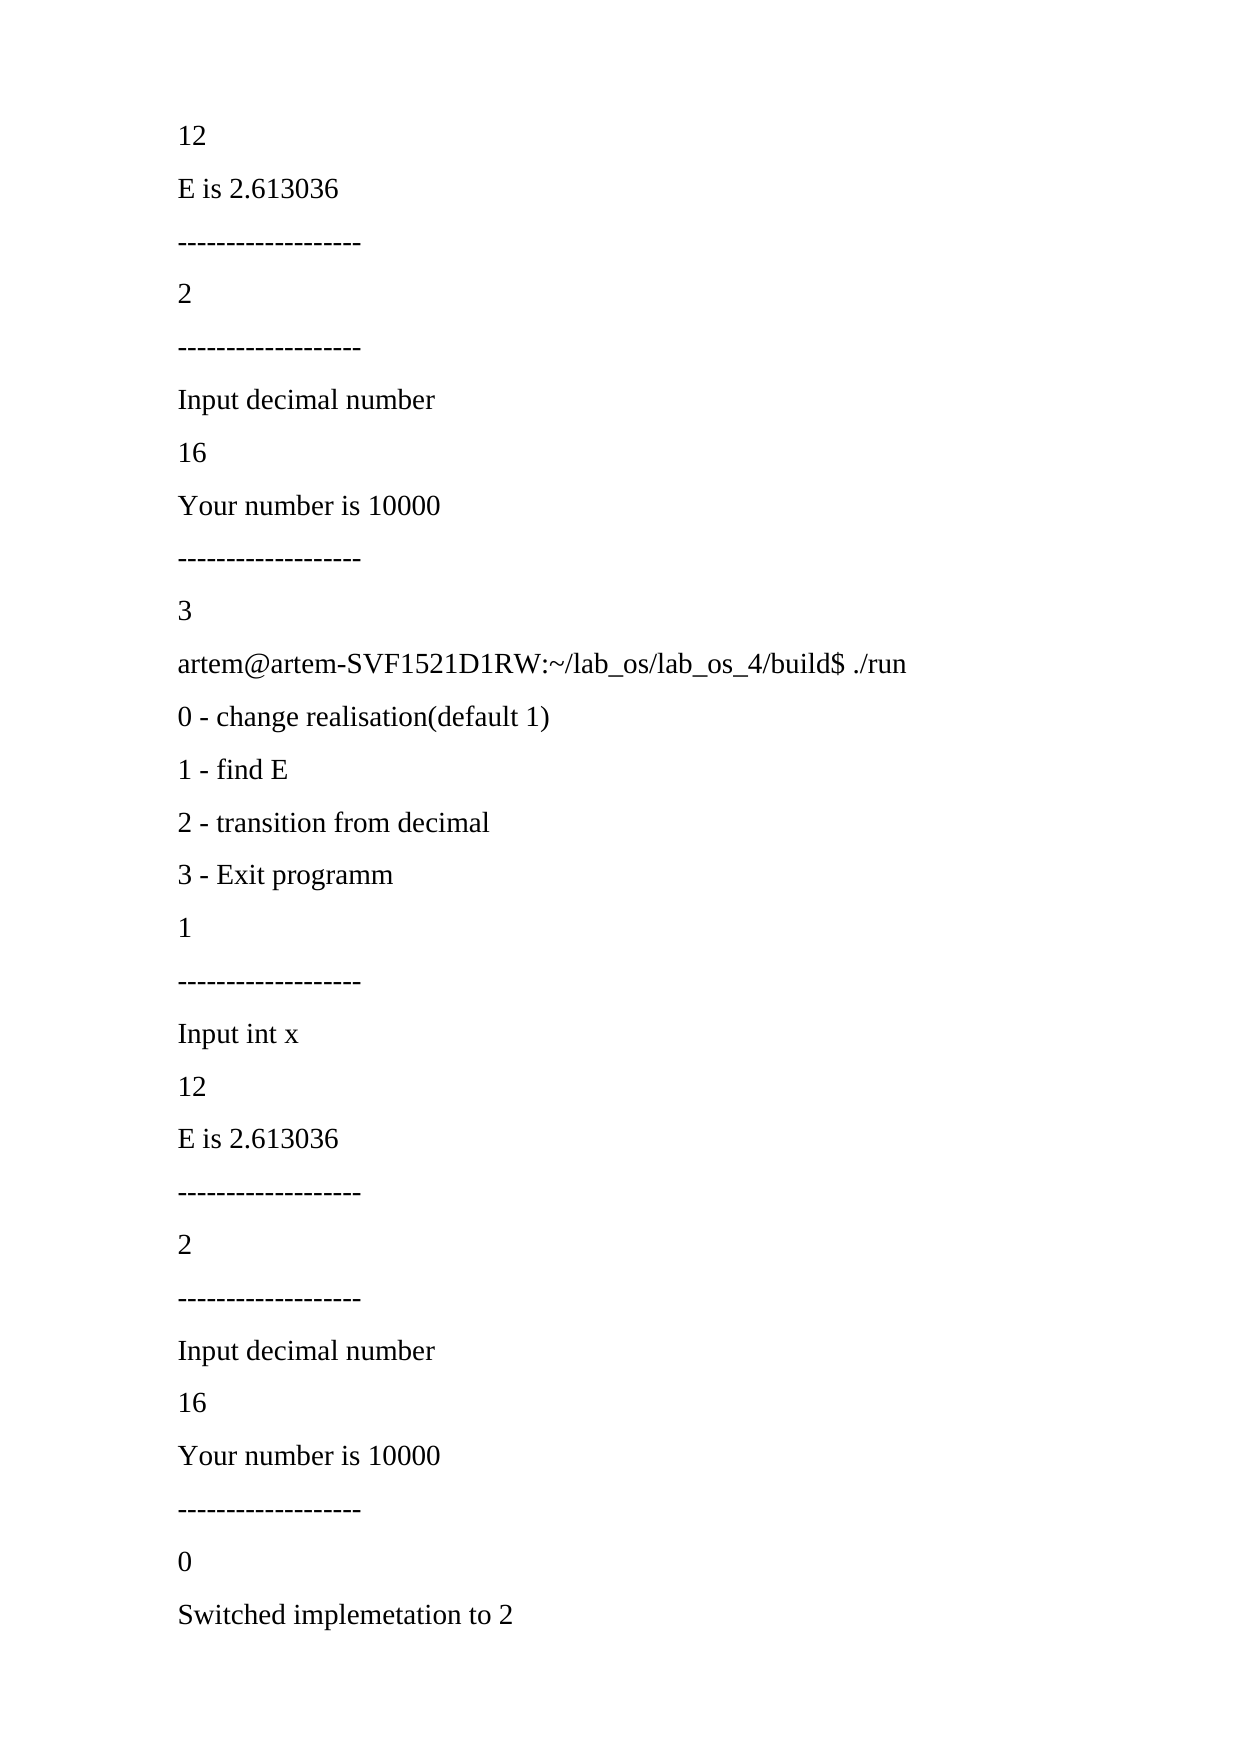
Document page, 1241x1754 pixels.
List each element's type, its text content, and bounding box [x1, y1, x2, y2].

text 2 [177, 1227, 1152, 1261]
text Input decimal number [177, 382, 1152, 416]
text 0 [177, 1544, 1152, 1578]
text 16 [177, 435, 1152, 468]
text ------------------- [177, 541, 1152, 574]
text Switched implemetation to 2 [177, 1597, 1152, 1630]
text 12 [177, 1069, 1152, 1102]
text E is 2.613036 [177, 1122, 1152, 1155]
text 1 [177, 910, 1152, 944]
text E is 2.613036 [177, 171, 1152, 204]
text 0 - change realisation(default 1) [177, 699, 1152, 733]
text ------------------- [177, 224, 1152, 257]
text 2 [177, 277, 1152, 310]
text ------------------- [177, 1491, 1152, 1525]
text Your number is 10000 [177, 1438, 1152, 1472]
text ------------------- [177, 963, 1152, 997]
text 1 - find E [177, 752, 1152, 785]
text 16 [177, 1386, 1152, 1419]
text Input int x [177, 1016, 1152, 1049]
text artem@artem-SVF1521D1RW:~/lab_os/lab_os_4/build$ ./run [177, 646, 1152, 680]
text Input decimal number [177, 1333, 1152, 1366]
text 12 [177, 118, 1152, 152]
text ------------------- [177, 1280, 1152, 1313]
text 3 - Exit programm [177, 857, 1152, 891]
text 2 - transition from decimal [177, 805, 1152, 838]
text 3 [177, 593, 1152, 627]
text ------------------- [177, 1174, 1152, 1208]
text ------------------- [177, 329, 1152, 363]
text Your number is 10000 [177, 488, 1152, 521]
